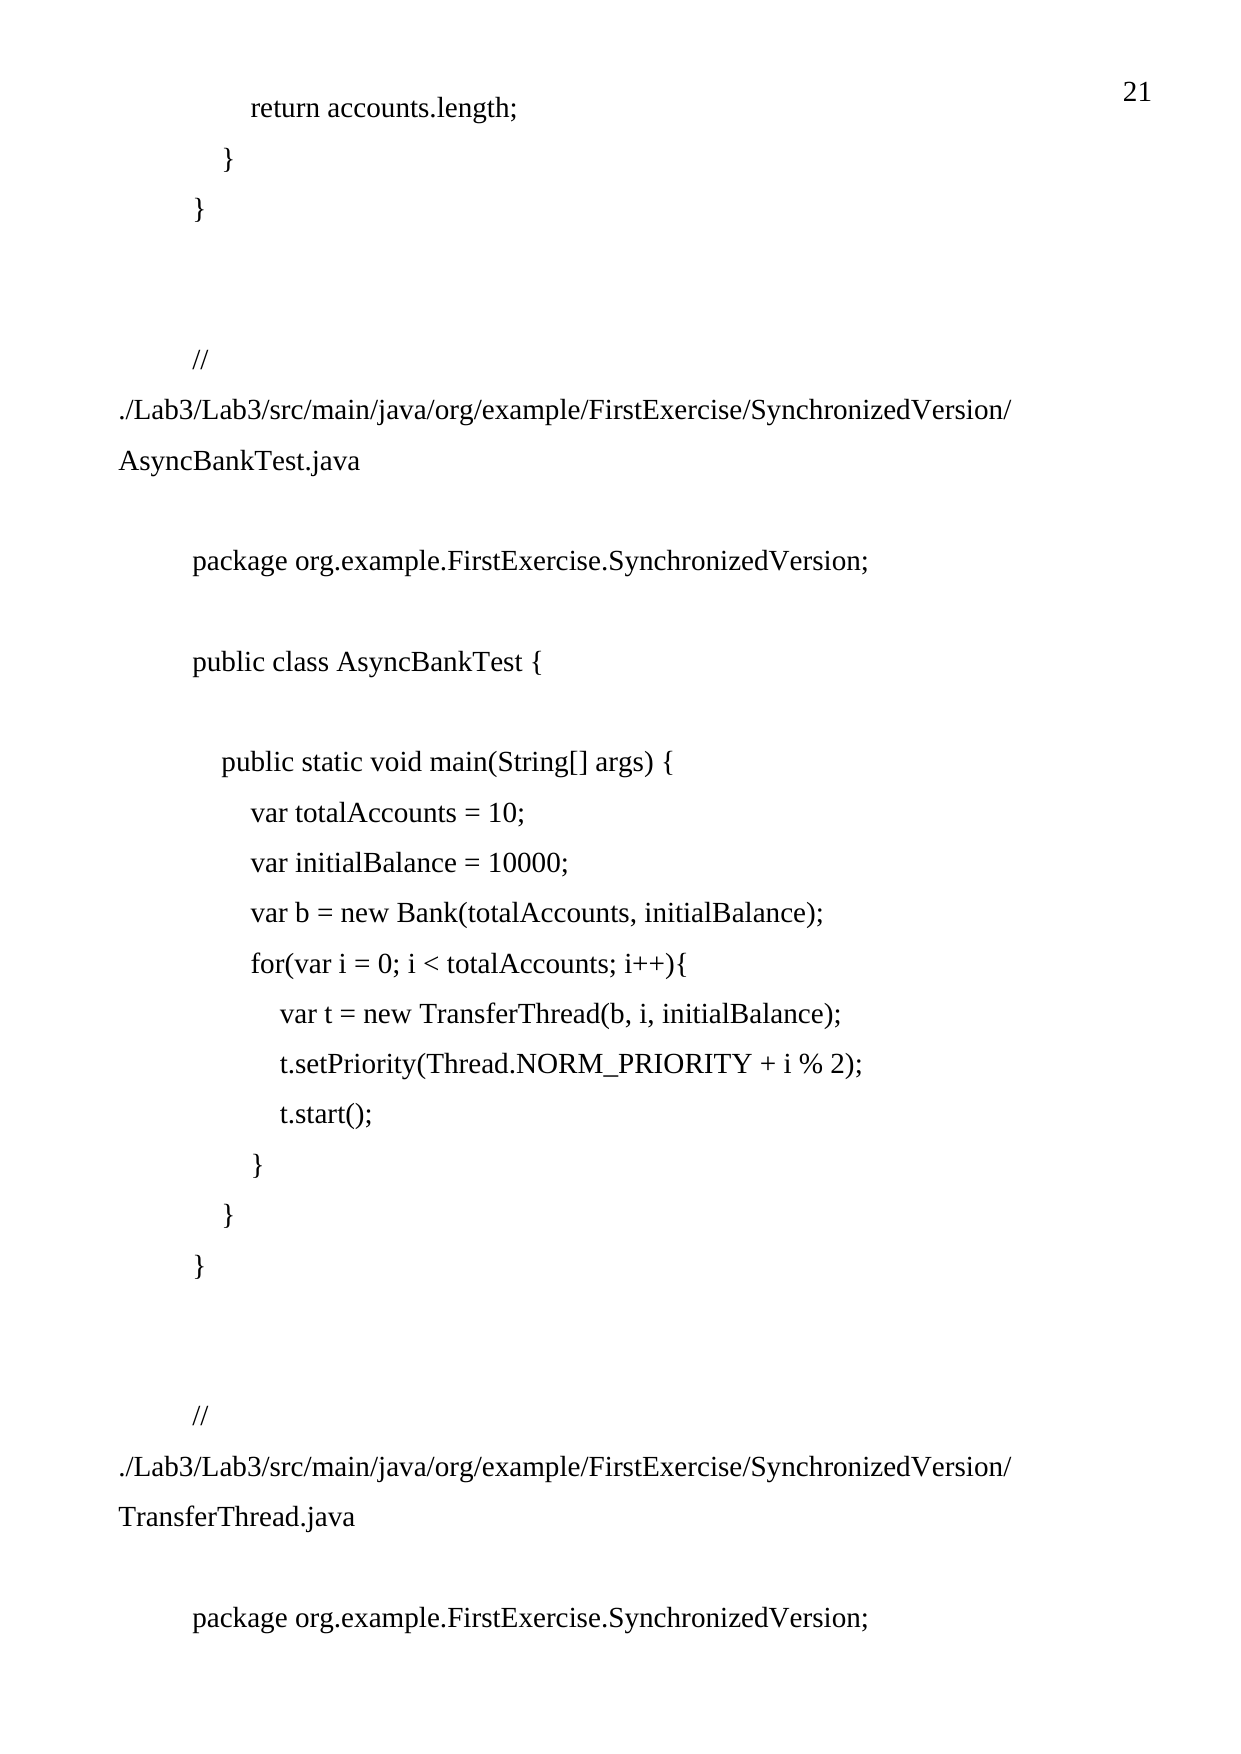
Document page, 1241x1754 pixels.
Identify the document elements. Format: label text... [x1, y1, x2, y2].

text t.setPriority(Thread.NORM_PRIORITY + i % 2); [118, 1046, 1122, 1080]
text var b = new Bank(totalAccounts, initialBalance); [118, 895, 1122, 929]
text package org.example.FirstExercise.SynchronizedVersion; [118, 1600, 1122, 1633]
text var t = new TransferThread(b, i, initialBalance); [118, 996, 1122, 1029]
text // ./Lab3/Lab3/src/main/java/org/example/FirstExercise/SynchronizedVersion/AsyncBankTest.java [118, 342, 1122, 476]
text public class AsyncBankTest { [118, 644, 1122, 677]
text package org.example.FirstExercise.SynchronizedVersion; [118, 543, 1122, 577]
text } [118, 1248, 1122, 1281]
text t.start(); [118, 1097, 1122, 1130]
text } [118, 1197, 1122, 1231]
text public static void main(String[] args) { [118, 744, 1122, 778]
text } [118, 141, 1122, 174]
text // ./Lab3/Lab3/src/main/java/org/example/FirstExercise/SynchronizedVersion/TransferThread.java [118, 1398, 1122, 1533]
text for(var i = 0; i < totalAccounts; i++){ [118, 946, 1122, 979]
text var initialBalance = 10000; [118, 845, 1122, 879]
text } [118, 191, 1122, 224]
text var totalAccounts = 10; [118, 795, 1122, 828]
text } [118, 1147, 1122, 1181]
text return accounts.length; [118, 90, 1122, 124]
